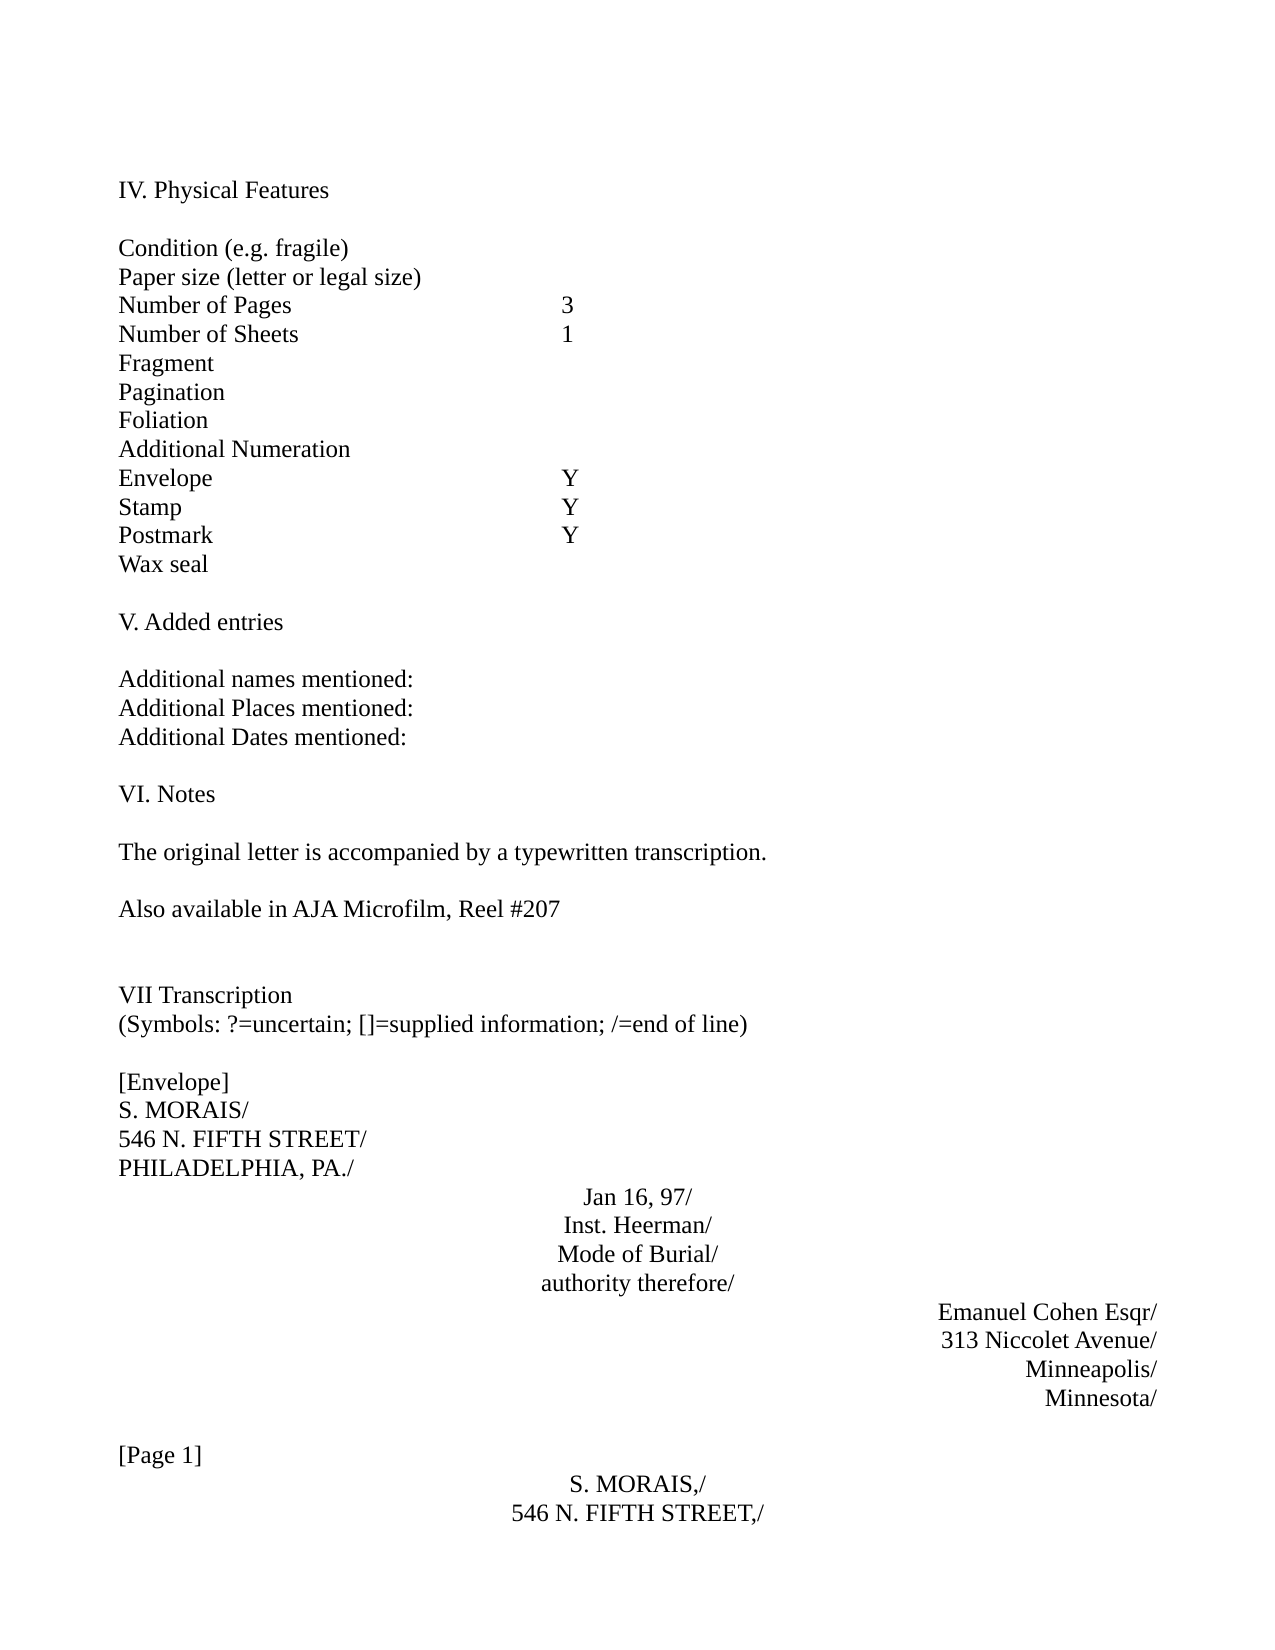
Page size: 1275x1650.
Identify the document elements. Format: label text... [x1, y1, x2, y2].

text Envelope Y [118, 463, 1157, 492]
text Additional Numeration [118, 434, 1157, 463]
text [Envelope] [118, 1067, 1157, 1096]
text Pagination [118, 377, 1157, 406]
text VII Transcription [118, 981, 1157, 1009]
text Additional Places mentioned: [118, 693, 1157, 722]
text Fragment [118, 348, 1157, 377]
text Inst. Heerman/ [118, 1211, 1157, 1239]
text 546 N. FIFTH STREET/ [118, 1124, 1157, 1153]
text VI. Notes [118, 779, 1157, 808]
text Minneapolis/ [118, 1354, 1157, 1383]
text Emanuel Cohen Esqr/ [118, 1297, 1157, 1326]
text Number of Sheets 1 [118, 319, 1157, 348]
text The original letter is accompanied by a typewritten transcription. [118, 837, 1157, 866]
text authority therefore/ [118, 1268, 1157, 1297]
text Stamp Y [118, 492, 1157, 521]
text Jan 16, 97/ [118, 1182, 1157, 1211]
text V. Added entries [118, 607, 1157, 636]
text (Symbols: ?=uncertain; []=supplied information; /=end of line) [118, 1009, 1157, 1038]
text Wax seal [118, 549, 1157, 578]
text Foliation [118, 406, 1157, 434]
text Mode of Burial/ [118, 1239, 1157, 1268]
text 313 Niccolet Avenue/ [118, 1326, 1157, 1354]
text Additional Dates mentioned: [118, 722, 1157, 751]
text Also available in AJA Microfilm, Reel #207 [118, 894, 1157, 923]
text Minnesota/ [118, 1383, 1157, 1412]
text Paper size (letter or legal size) [118, 262, 1157, 291]
text Condition (e.g. fragile) [118, 233, 1157, 262]
text Postma rk Y [118, 521, 1157, 549]
text PHILADELPHIA, PA./ [118, 1153, 1157, 1182]
text IV. Physical Features [118, 176, 1157, 204]
text Number of Pages 3 [118, 291, 1157, 319]
text Additional names mentioned: [118, 664, 1157, 693]
text 546 N. FIFTH STREET,/ [118, 1498, 1157, 1527]
text [Page 1] [118, 1441, 1157, 1469]
text S. MORAIS/ [118, 1096, 1157, 1124]
text S. MORAIS,/ [118, 1469, 1157, 1498]
